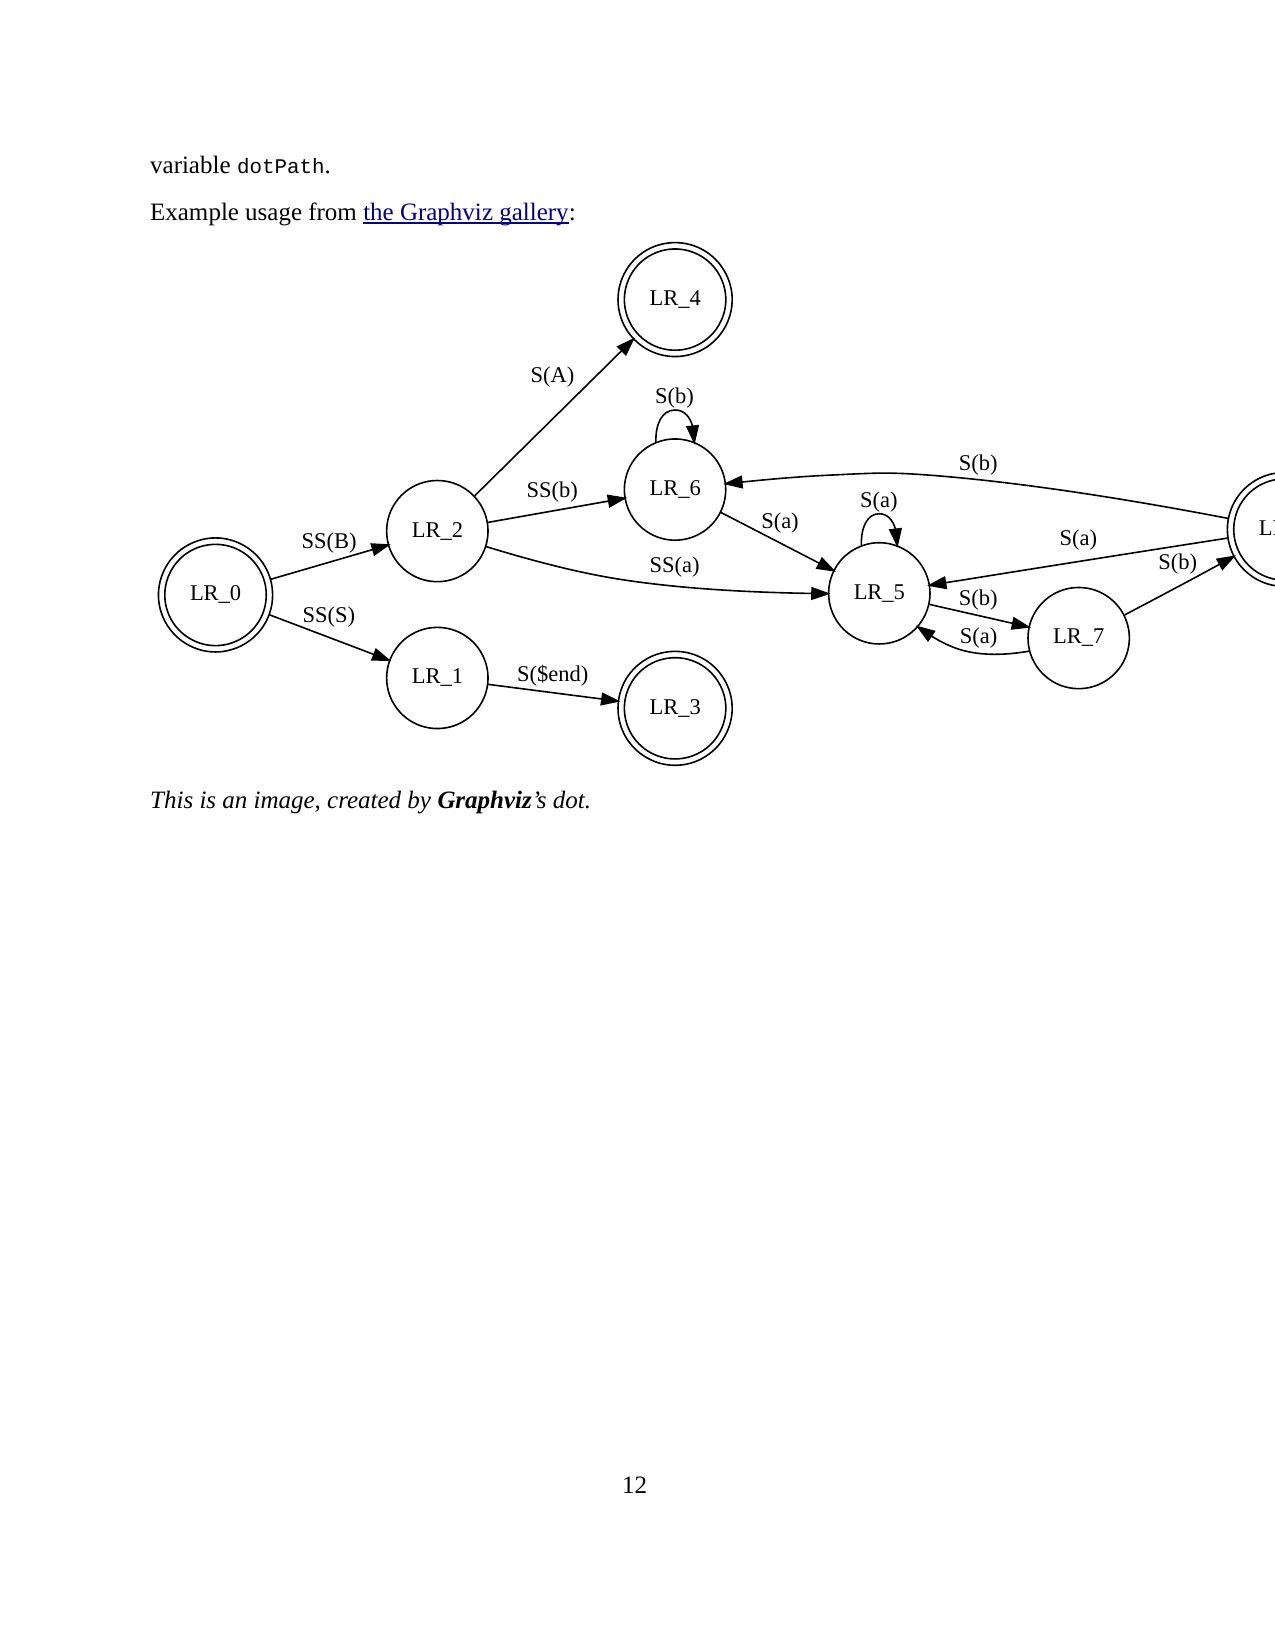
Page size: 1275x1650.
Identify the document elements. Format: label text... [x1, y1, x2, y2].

text variable dotPath. [150, 150, 1125, 179]
text This is an image, created by Graphviz’s dot. [150, 785, 1125, 814]
text Example usage from the Graphviz gallery: [150, 197, 1125, 226]
